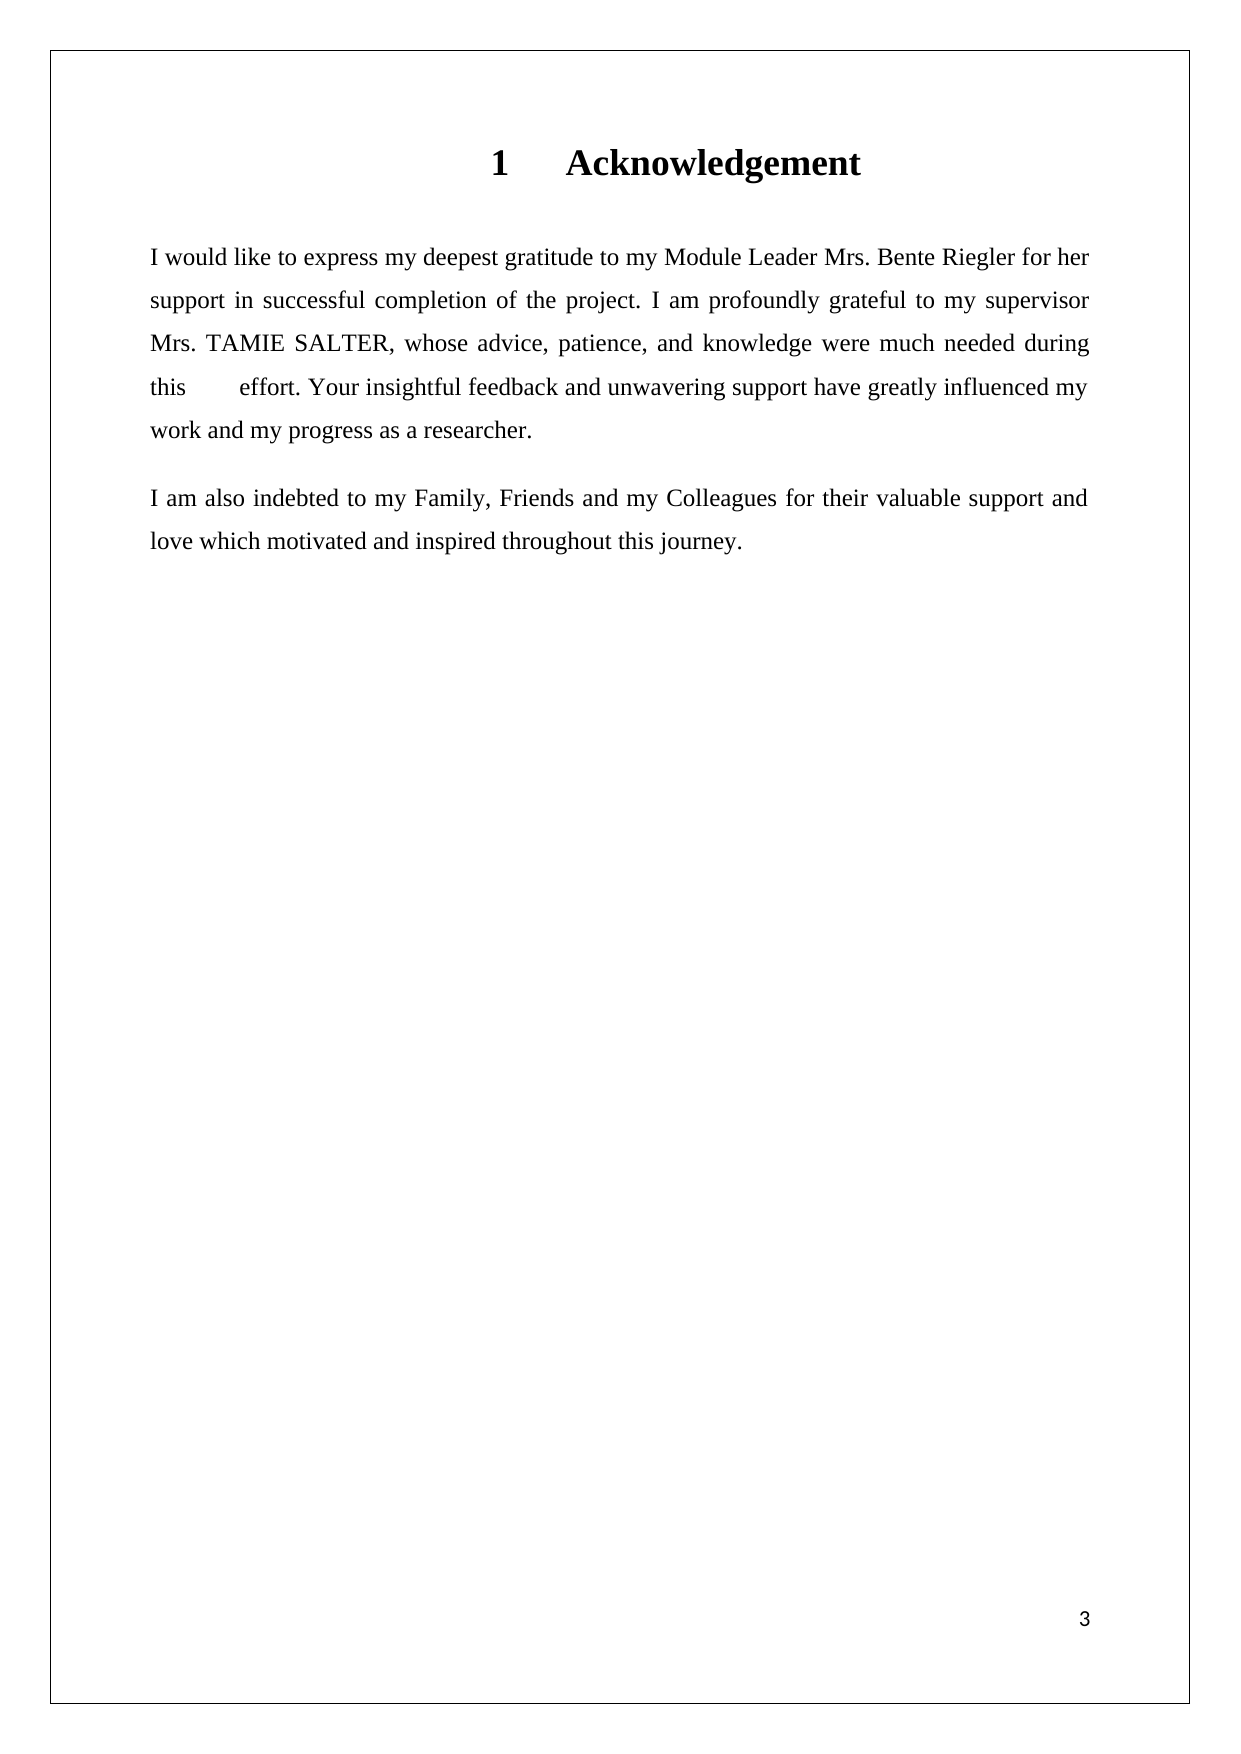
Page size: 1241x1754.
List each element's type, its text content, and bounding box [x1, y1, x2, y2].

subtitle Acknowledgement [490, 140, 1090, 183]
text I am also indebted to my Family, Friends and my Colleagues for their valuable support and love which motivated and inspired throughout this journey. [150, 483, 1090, 555]
text I would like to express my deepest gratitude to my Module Leader Mrs. Bente Riegler for her support in successful completion of the project. I am profoundly grateful to my supervisor Mrs. TAMIE SALTER, whose advice, patience, and knowledge were much needed during this effort. Your insightful feedback and unwavering support have greatly influenced my work and my progress as a researcher. [150, 242, 1090, 443]
